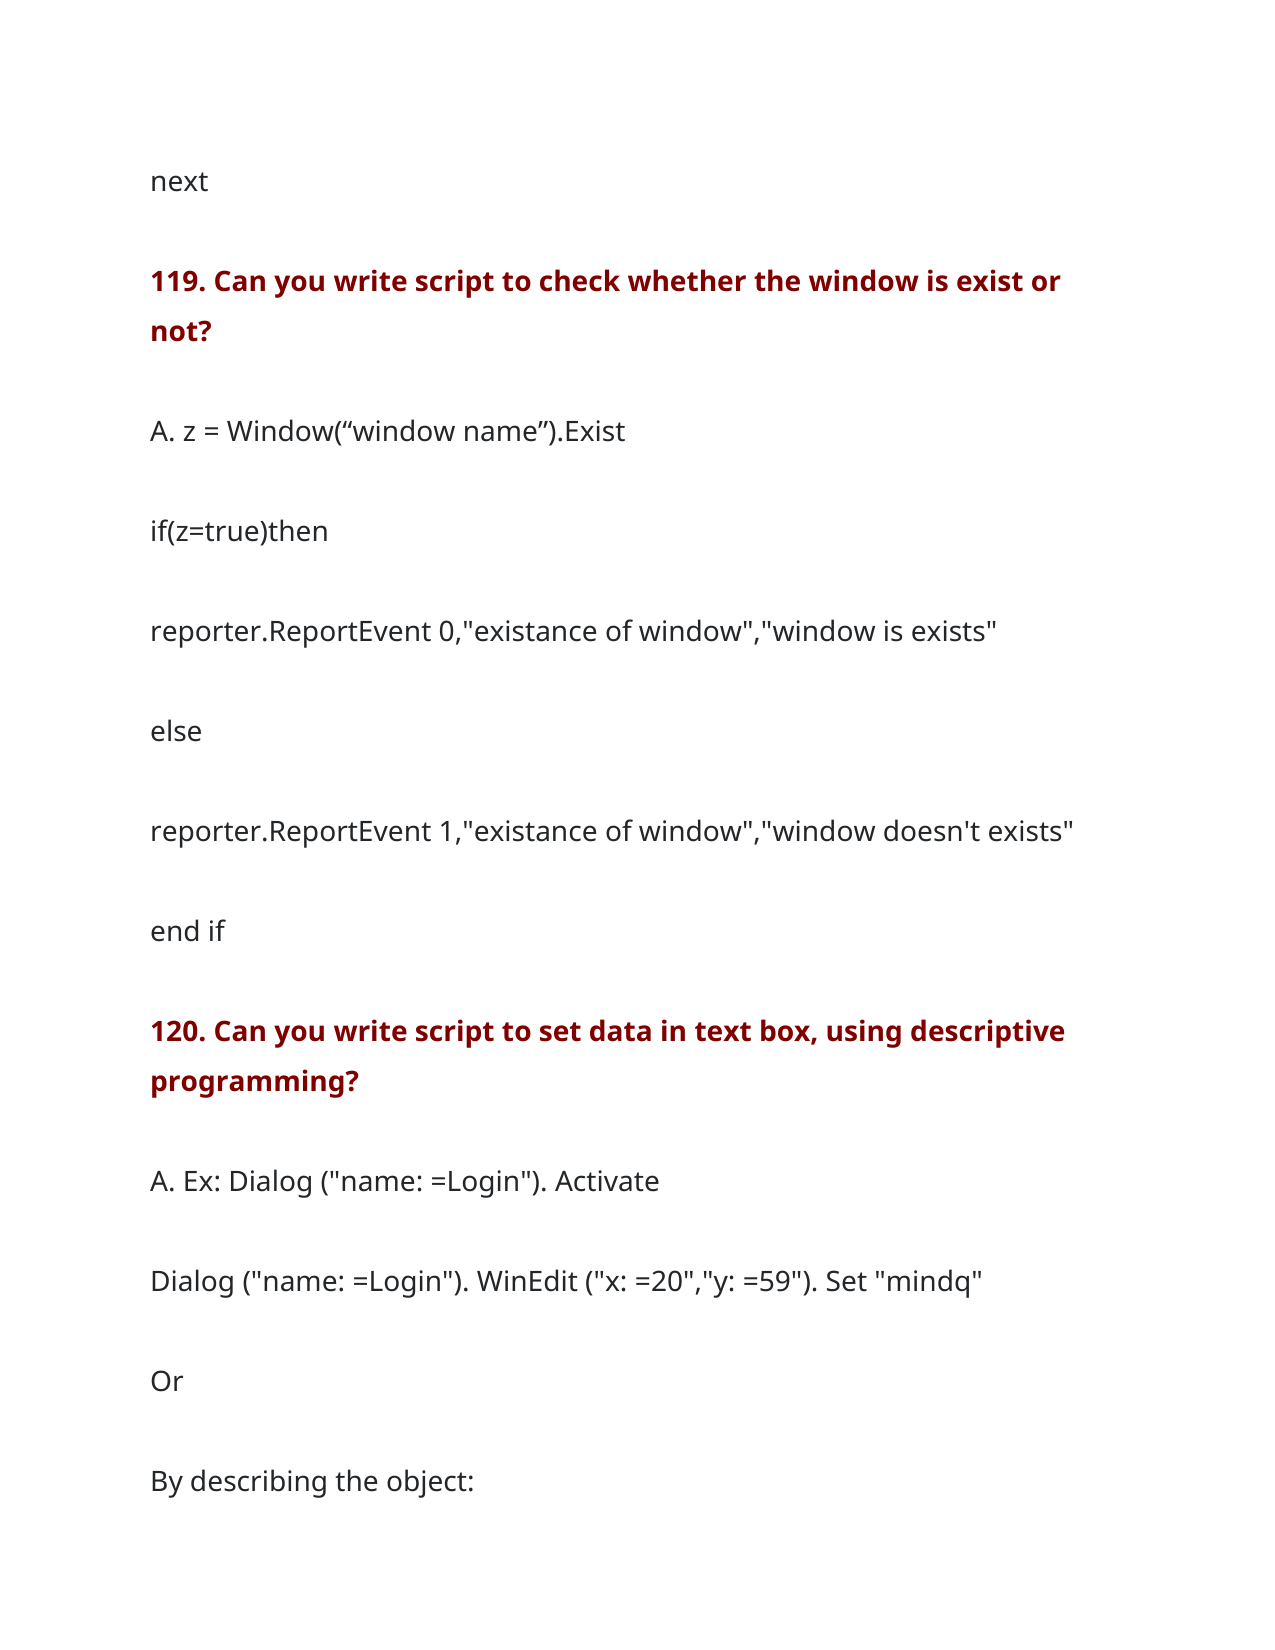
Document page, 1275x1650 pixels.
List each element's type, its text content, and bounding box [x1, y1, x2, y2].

text Dialog ("name: =Login"). WinEdit ("x: =20","y: =59"). Set "mindq" [150, 1250, 1125, 1300]
text next [150, 150, 1125, 200]
text end if [150, 900, 1125, 950]
text By describing the object: [150, 1450, 1125, 1500]
text 120. Can you write script to set data in text box, using descriptive programming? [150, 1000, 1125, 1100]
text else [150, 700, 1125, 750]
text Or [150, 1350, 1125, 1400]
text A. Ex: Dialog ("name: =Login"). Activate [150, 1150, 1125, 1200]
text reporter.ReportEvent 0,"existance of window","window is exists" [150, 600, 1125, 650]
text 119. Can you write script to check whether the window is exist or not? [150, 250, 1125, 350]
text if(z=true)then [150, 500, 1125, 550]
text reporter.ReportEvent 1,"existance of window","window doesn't exists" [150, 800, 1125, 850]
text A. z = Window(“window name”).Exist [150, 400, 1125, 450]
